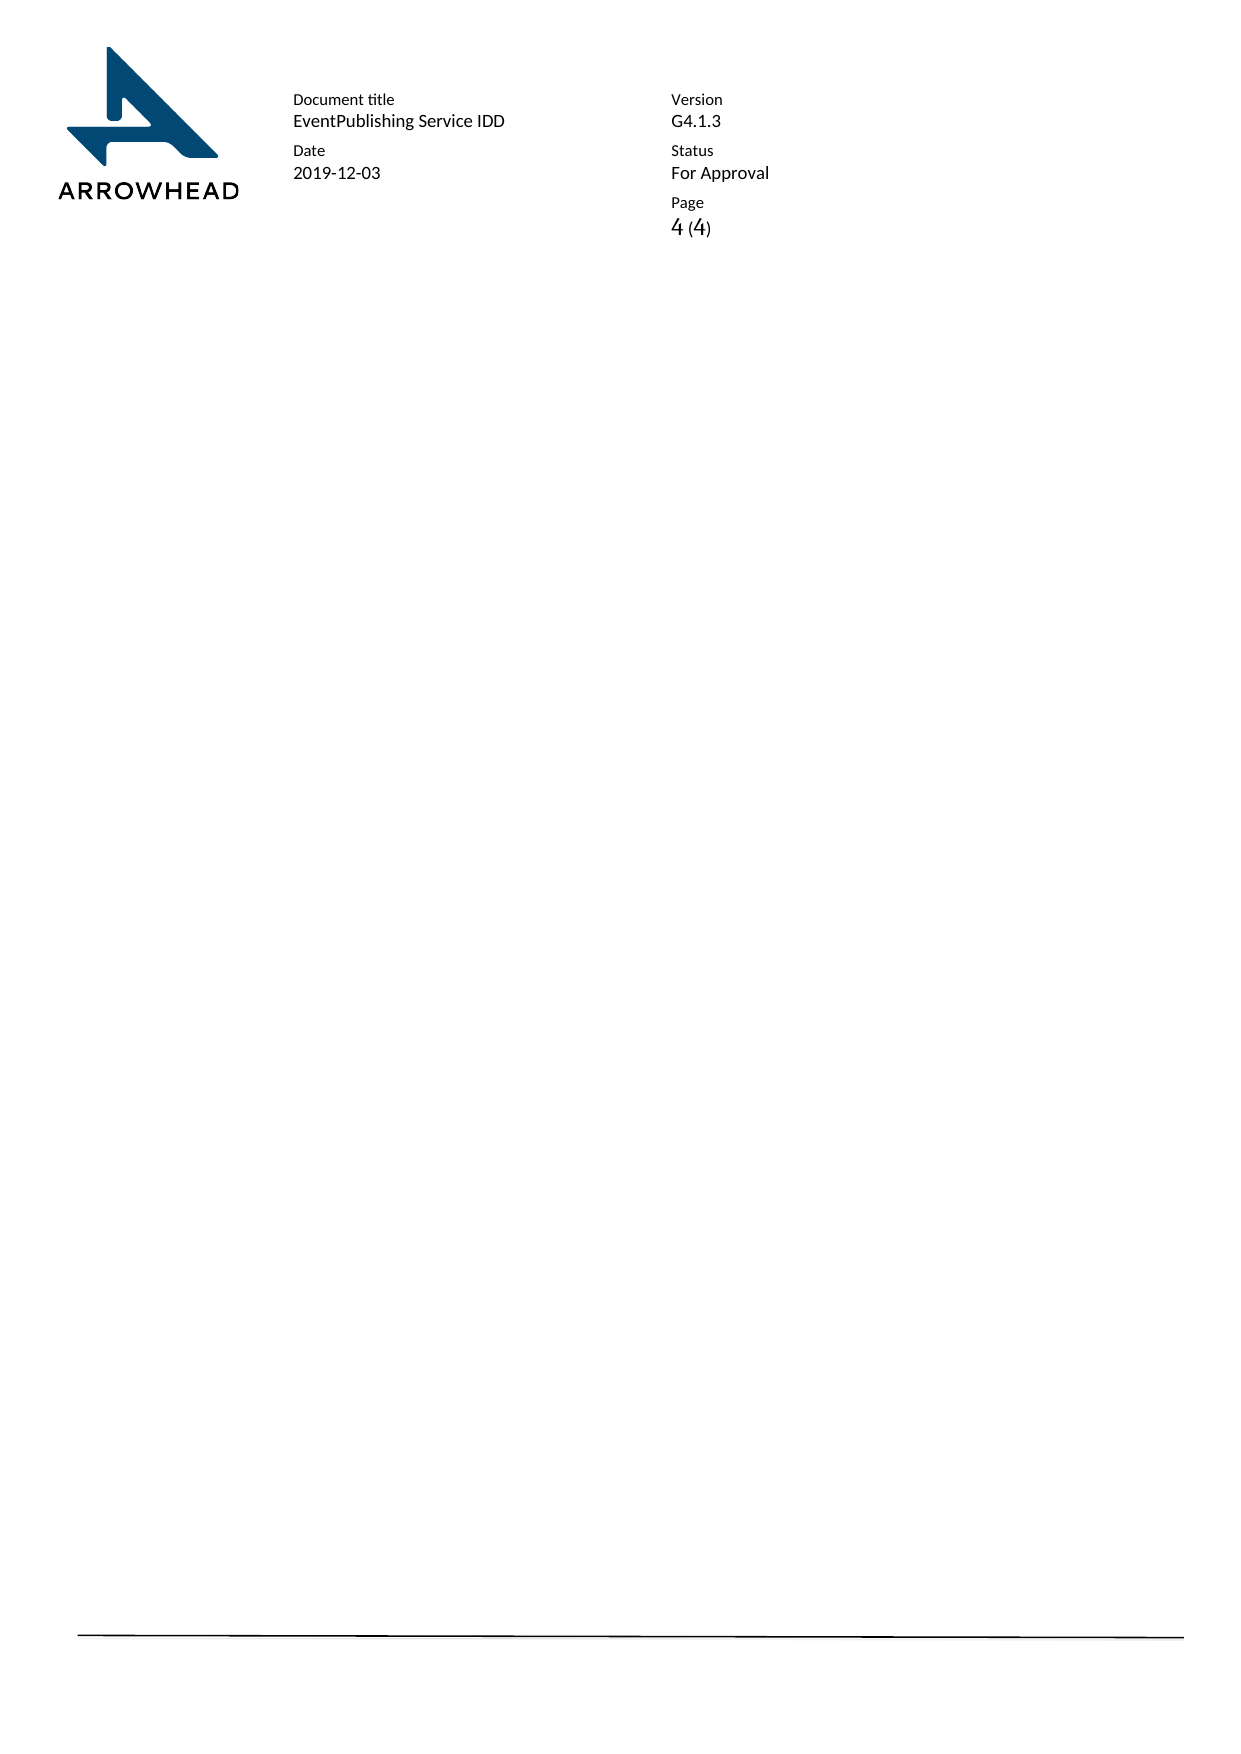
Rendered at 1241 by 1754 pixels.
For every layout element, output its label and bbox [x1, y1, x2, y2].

picture [58, 47, 239, 206]
